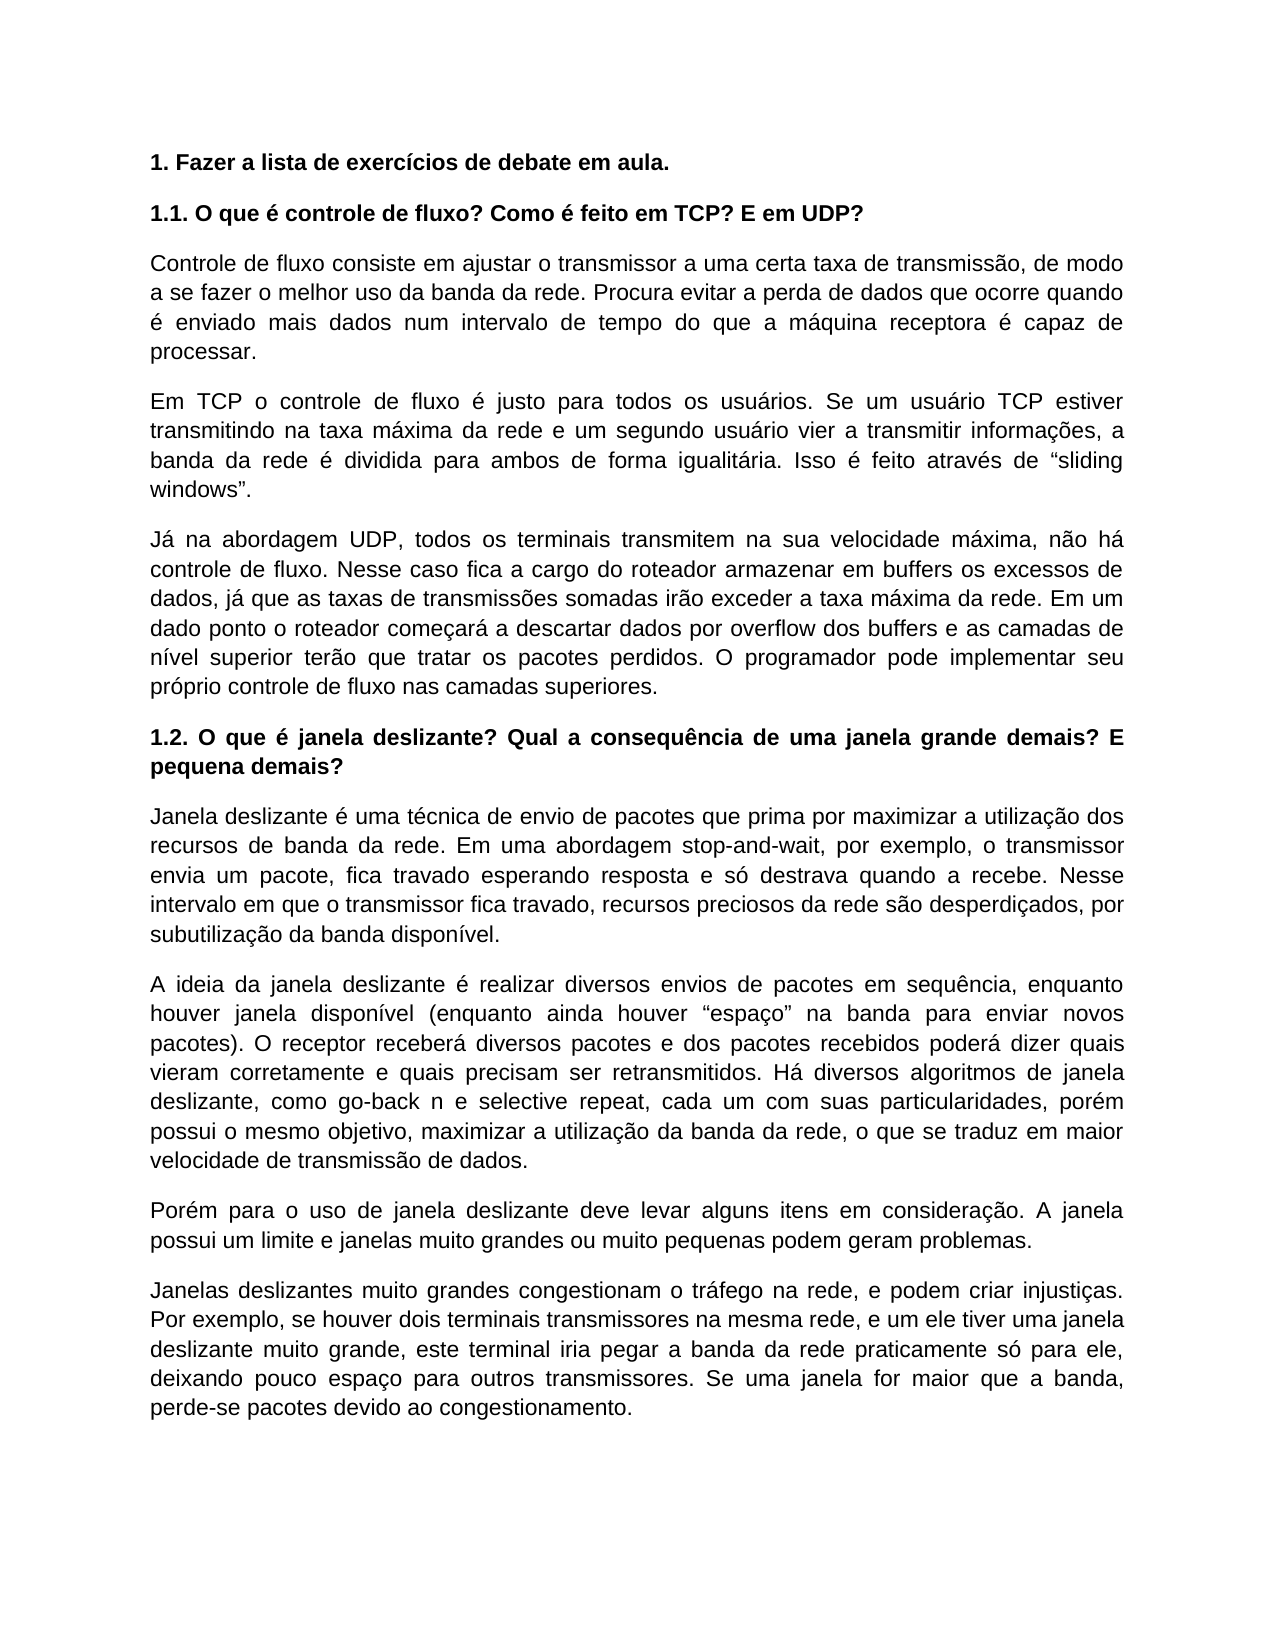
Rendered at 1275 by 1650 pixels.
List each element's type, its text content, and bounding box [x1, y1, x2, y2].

text Janelas deslizantes muito grandes congestionam o tráfego na rede, e podem criar injustiças. Por exemplo, se houver dois terminais transmissores na mesma rede, e um ele tiver uma janela deslizante muito grande, este terminal iria pegar a banda da rede praticamente só para ele, deixando pouco espaço para outros transmissores. Se uma janela for maior que a banda, perde-se pacotes devido ao congestionamento. [150, 1277, 1125, 1421]
text Controle de fluxo consiste em ajustar o transmissor a uma certa taxa de transmissão, de modo a se fazer o melhor uso da banda da rede. Procura evitar a perda de dados que ocorre quando é enviado mais dados num intervalo de tempo do que a máquina receptora é capaz de processar. [150, 250, 1125, 364]
text 1.1. O que é controle de fluxo? Como é feito em TCP? E em UDP? [150, 200, 1125, 226]
text Porém para o uso de janela deslizante deve levar alguns itens em consideração. A janela possui um limite e janelas muito grandes ou muito pequenas podem geram problemas. [150, 1198, 1125, 1253]
text Janela deslizante é uma técnica de envio de pacotes que prima por maximizar a utilização dos recursos de banda da rede. Em uma abordagem stop-and-wait, por exemplo, o transmissor envia um pacote, fica travado esperando resposta e só destrava quando a recebe. Nesse intervalo em que o transmissor fica travado, recursos preciosos da rede são desperdiçados, por subutilização da banda disponível. [150, 804, 1125, 947]
text 1.2. O que é janela deslizante? Qual a consequência de uma janela grande demais? E pequena demais? [150, 724, 1125, 779]
text A ideia da janela deslizante é realizar diversos envios de pacotes em sequência, enquanto houver janela disponível (enquanto ainda houver “espaço” na banda para enviar novos pacotes). O receptor receberá diversos pacotes e dos pacotes recebidos poderá dizer quais vieram corretamente e quais precisam ser retransmitidos. Há diversos algoritmos de janela deslizante, como go-back n e selective repeat, cada um com suas particularidades, porém possui o mesmo objetivo, maximizar a utilização da banda da rede, o que se traduz em maior velocidade de transmissão de dados. [150, 971, 1125, 1173]
text 1. Fazer a lista de exercícios de debate em aula. [150, 150, 1125, 176]
text Já na abordagem UDP, todos os terminais transmitem na sua velocidade máxima, não há controle de fluxo. Nesse caso fica a cargo do roteador armazenar em buffers os excessos de dados, já que as taxas de transmissões somadas irão exceder a taxa máxima da rede. Em um dado ponto o roteador começará a descartar dados por overflow dos buffers e as camadas de nível superior terão que tratar os pacotes perdidos. O programador pode implementar seu próprio controle de fluxo nas camadas superiores. [150, 527, 1125, 699]
text Em TCP o controle de fluxo é justo para todos os usuários. Se um usuário TCP estiver transmitindo na taxa máxima da rede e um segundo usuário vier a transmitir informações, a banda da rede é dividida para ambos de forma igualitária. Isso é feito através de “sliding windows”. [150, 389, 1125, 502]
